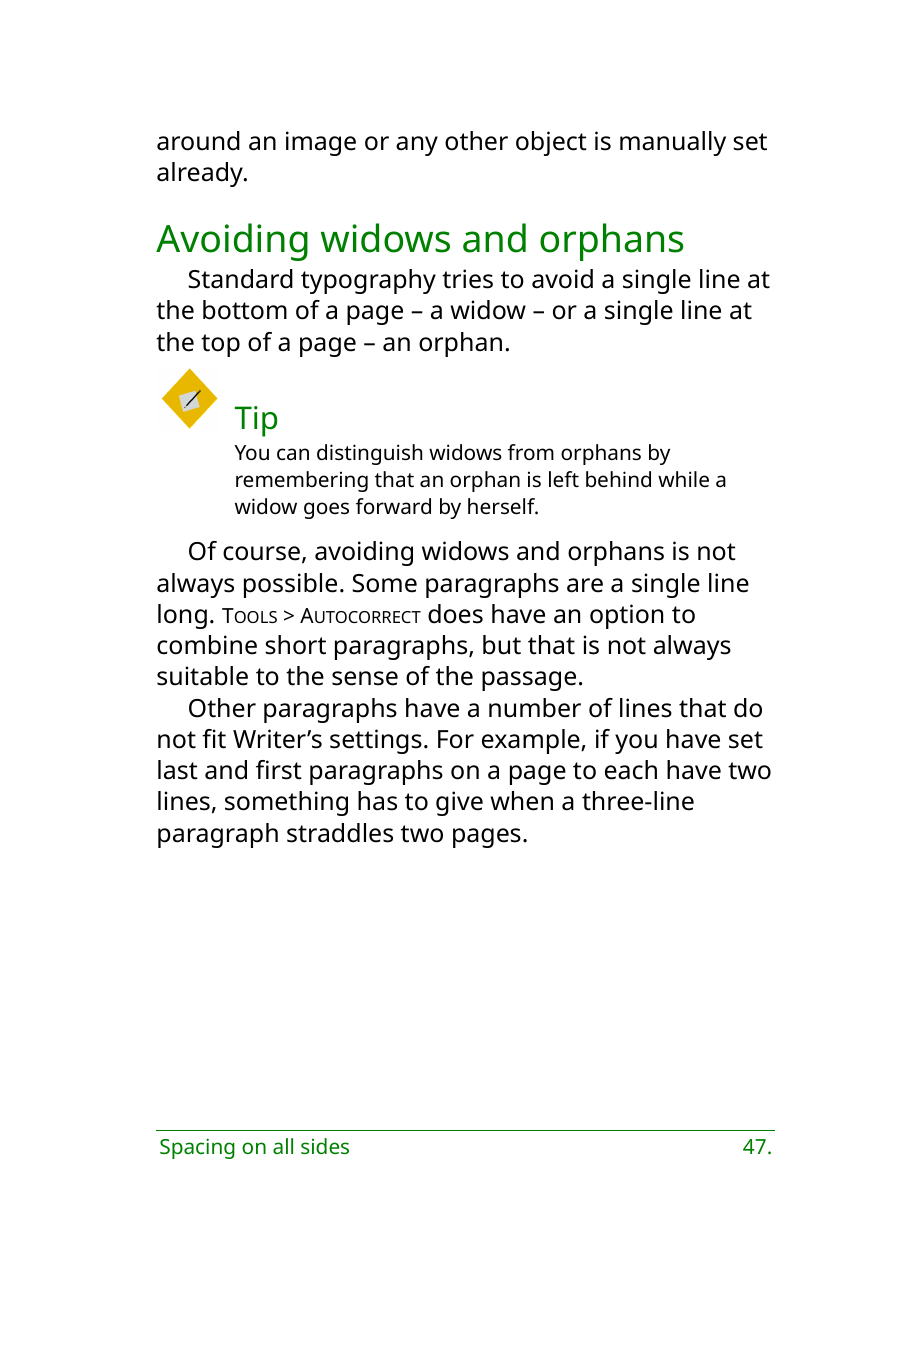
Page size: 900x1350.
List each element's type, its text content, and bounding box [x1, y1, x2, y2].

text Standard typography tries to avoid a single line at the bottom of a page – a widow – or a single line at the top of a page – an orphan. [156, 263, 775, 357]
picture [157, 367, 220, 430]
subtitle Avoiding widows and orphans [156, 212, 775, 263]
text Other paragraphs have a number of lines that do not fit Writer’s settings. For example, if you have set last and first paragraphs on a page to each have two lines, something has to give when a three-line paragraph straddles two pages. [156, 692, 775, 848]
text around an image or any other object is manually set already. [156, 125, 775, 187]
text You can distinguish widows from orphans by remembering that an orphan is left behind while a widow goes forward by herself. [234, 439, 775, 520]
list Tip [156, 366, 775, 439]
text Of course, avoiding widows and orphans is not always possible. Some paragraphs are a single line long. Tools > Autocorrect does have an option to combine short paragraphs, but that is not always suitable to the sense of the passage. [156, 536, 775, 692]
